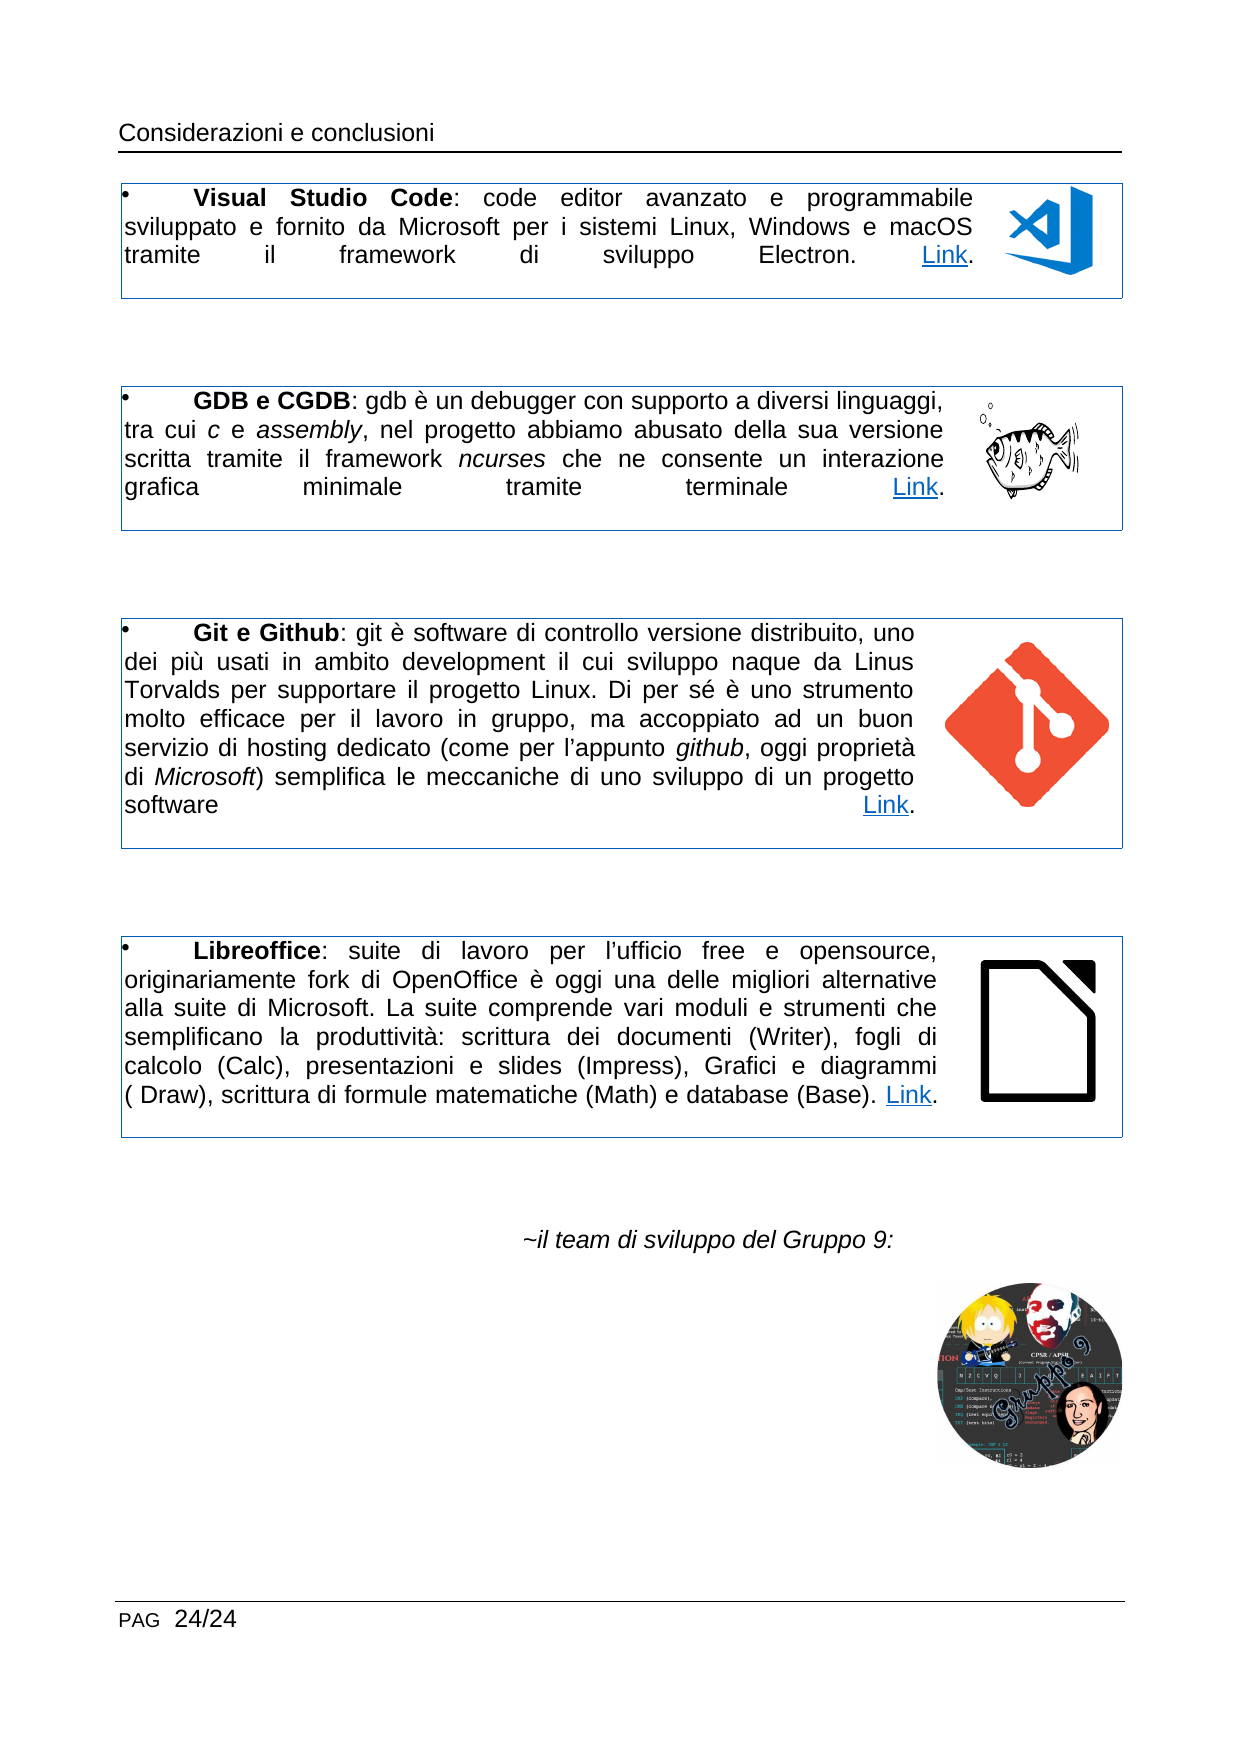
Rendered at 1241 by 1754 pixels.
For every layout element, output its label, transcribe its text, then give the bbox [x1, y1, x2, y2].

picture [967, 960, 1109, 1102]
list Visual Studio Code: code editor avanzato e programmabile sviluppato e fornito da Microsoft per i sistemi Linux, Windows e macOS tramite il framework di sviluppo Electron. Link. [122, 184, 1122, 298]
list Libreoffice: suite di lavoro per l’ufficio free e opensource, originariamente fork di OpenOffice è oggi una delle migliori alternative alla suite di Microsoft. La suite comprende vari moduli e strumenti che semplificano la produttività: scrittura dei documenti (Writer), fogli di calcolo (Calc), presentazioni e slides (Impress), Grafici e diagrammi ( Draw), scrittura di formule matematiche (Math) e database (Base). Link. [122, 937, 1122, 1137]
picture [1003, 186, 1093, 275]
list GDB e CGDB: gdb è un debugger con supporto a diversi linguaggi, tra cui c e assembly, nel progetto abbiamo abusato della sua versione scritta tramite il framework ncurses che ne consente un interazione grafica minimale tramite terminale Link. [122, 387, 1122, 530]
text ~il team di sviluppo del Gruppo 9: [118, 1225, 1122, 1254]
list Git e Github: git è software di controllo versione distribuito, uno dei più usati in ambito development il cui sviluppo naque da Linus Torvalds per supportare il progetto Linux. Di per sé è uno strumento molto efficace per il lavoro in gruppo, ma accoppiato ad un buon servizio di hosting dedicato (come per l’appunto github, oggi proprietà di Microsoft) semplifica le meccaniche di uno sviluppo di un progetto software Link. [122, 619, 1122, 848]
picture [945, 642, 1109, 807]
picture [937, 1283, 1123, 1468]
